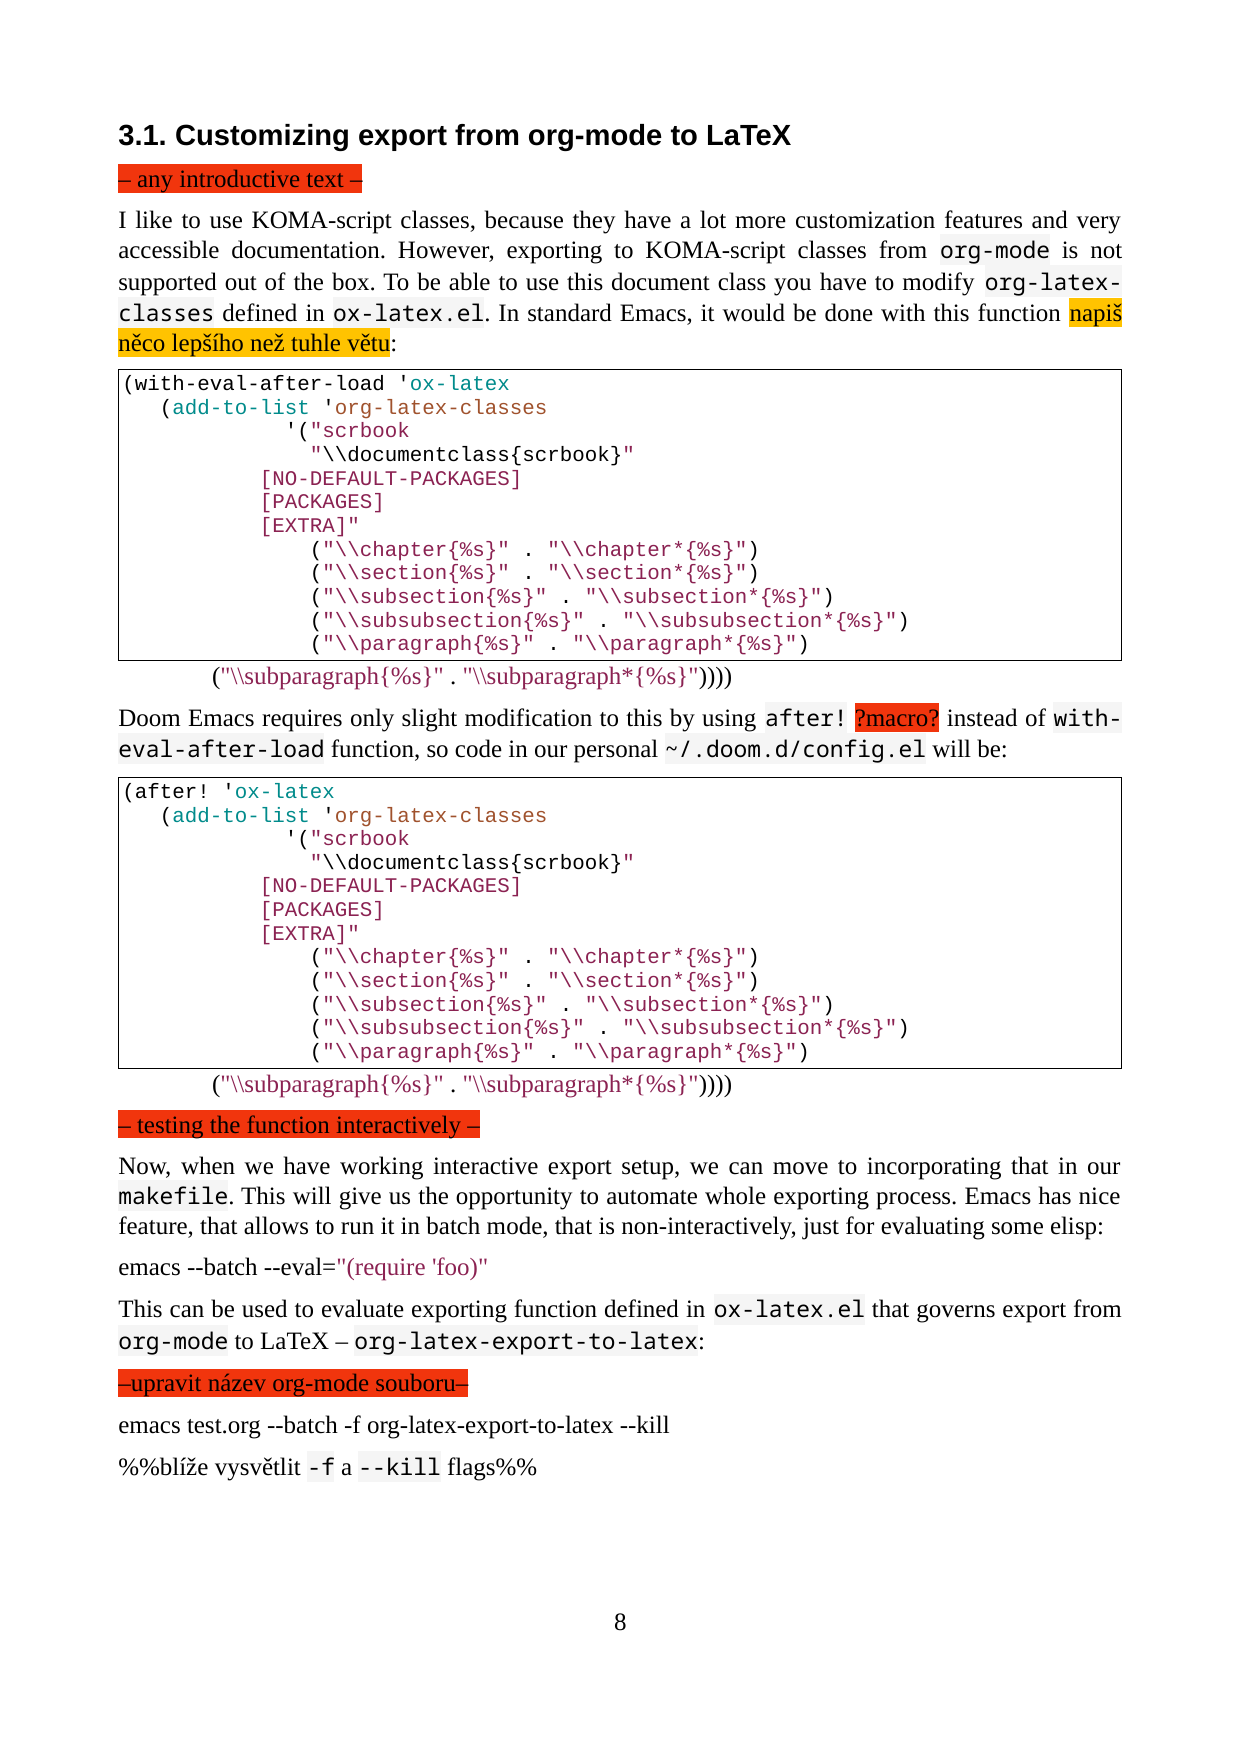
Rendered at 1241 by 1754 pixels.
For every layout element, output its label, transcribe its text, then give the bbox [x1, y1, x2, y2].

text Doom Emacs requires only slight modification to this by using after! ?macro? instead of with-eval-after-load function, so code in our personal ~/.doom.d/config.el will be: [847, 702, 1122, 764]
text [NO-DEFAULT-PACKAGES] [119, 464, 1121, 487]
text [NO-DEFAULT-PACKAGES] [119, 872, 1121, 895]
text ("\\chapter{%s}" . "\\chapter*{%s}") [119, 535, 1121, 558]
text ("\\chapter{%s}" . "\\chapter*{%s}") [119, 942, 1121, 966]
text (with-eval-after-load 'ox-latex [119, 370, 1121, 393]
text ("\\paragraph{%s}" . "\\paragraph*{%s}") [119, 629, 1121, 660]
text – testing the function interactively – [480, 1110, 1122, 1138]
text ("\\subsubsection{%s}" . "\\subsubsection*{%s}") [119, 1013, 1121, 1037]
text %%blíže vysvětlit -f a --kill flags%% [334, 1451, 358, 1482]
text '("scrbook [119, 824, 1121, 848]
text [EXTRA]" [119, 919, 1121, 942]
text ("\\paragraph{%s}" . "\\paragraph*{%s}") [119, 1037, 1121, 1068]
text (add-to-list 'org-latex-classes [119, 393, 1121, 416]
text emacs --batch --eval="(require 'foo)" [118, 1252, 1122, 1281]
text I like to use KOMA-script classes, because they have a lot more customization features and very accessible documentation. However, exporting to KOMA-script classes from org-mode is not supported out of the box. To be able to use this document class you have to modify org-latex-classes defined in ox-latex.el. In standard Emacs, it would be done with this function napiš něco lepšího než tuhle větu: [118, 205, 1122, 357]
text ("\\subsubsection{%s}" . "\\subsubsection*{%s}") [119, 606, 1121, 629]
text Now, when we have working interactive export setup, we can move to incorporating that in our makefile. This will give us the opportunity to automate whole exporting process. Emacs has nice feature, that allows to run it in batch mode, that is non-interactively, just for evaluating some elisp: [118, 1151, 1122, 1240]
text ("\\subparagraph{%s}" . "\\subparagraph*{%s}")))) [118, 1069, 1122, 1097]
text [PACKAGES] [119, 487, 1121, 511]
text – any introductive text – [362, 164, 1122, 193]
text Doom Emacs requires only slight modification to this by using after! ?macro? instead of with-eval-after-load function, so code in our personal ~/.doom.d/config.el will be: [118, 702, 765, 764]
text (after! 'ox-latex [119, 778, 1121, 801]
text [EXTRA]" [119, 511, 1121, 535]
text "\\documentclass{scrbook}" [119, 440, 1121, 464]
text [PACKAGES] [119, 895, 1121, 919]
text (add-to-list 'org-latex-classes [119, 801, 1121, 824]
text "\\documentclass{scrbook}" [119, 848, 1121, 872]
text %%blíže vysvětlit -f a --kill flags%% [441, 1451, 1122, 1482]
text ("\\subparagraph{%s}" . "\\subparagraph*{%s}")))) [118, 661, 1122, 689]
text %%blíže vysvětlit -f a --kill flags%% [118, 1451, 307, 1482]
text emacs test.org --batch -f org-latex-export-to-latex --kill [118, 1410, 1122, 1438]
text ("\\subsection{%s}" . "\\subsection*{%s}") [119, 990, 1121, 1013]
text ("\\section{%s}" . "\\section*{%s}") [119, 966, 1121, 990]
text ("\\subsection{%s}" . "\\subsection*{%s}") [119, 582, 1121, 606]
subtitle Customizing export from org-mode to LaTeX [118, 118, 1122, 152]
text '("scrbook [119, 416, 1121, 440]
text This can be used to evaluate exporting function defined in ox-latex.el that governs export from org-mode to LaTeX – org-latex-export-to-latex: [118, 1293, 1122, 1356]
text –upravit název org-mode souboru– [118, 1368, 1122, 1397]
text ("\\section{%s}" . "\\section*{%s}") [119, 558, 1121, 582]
